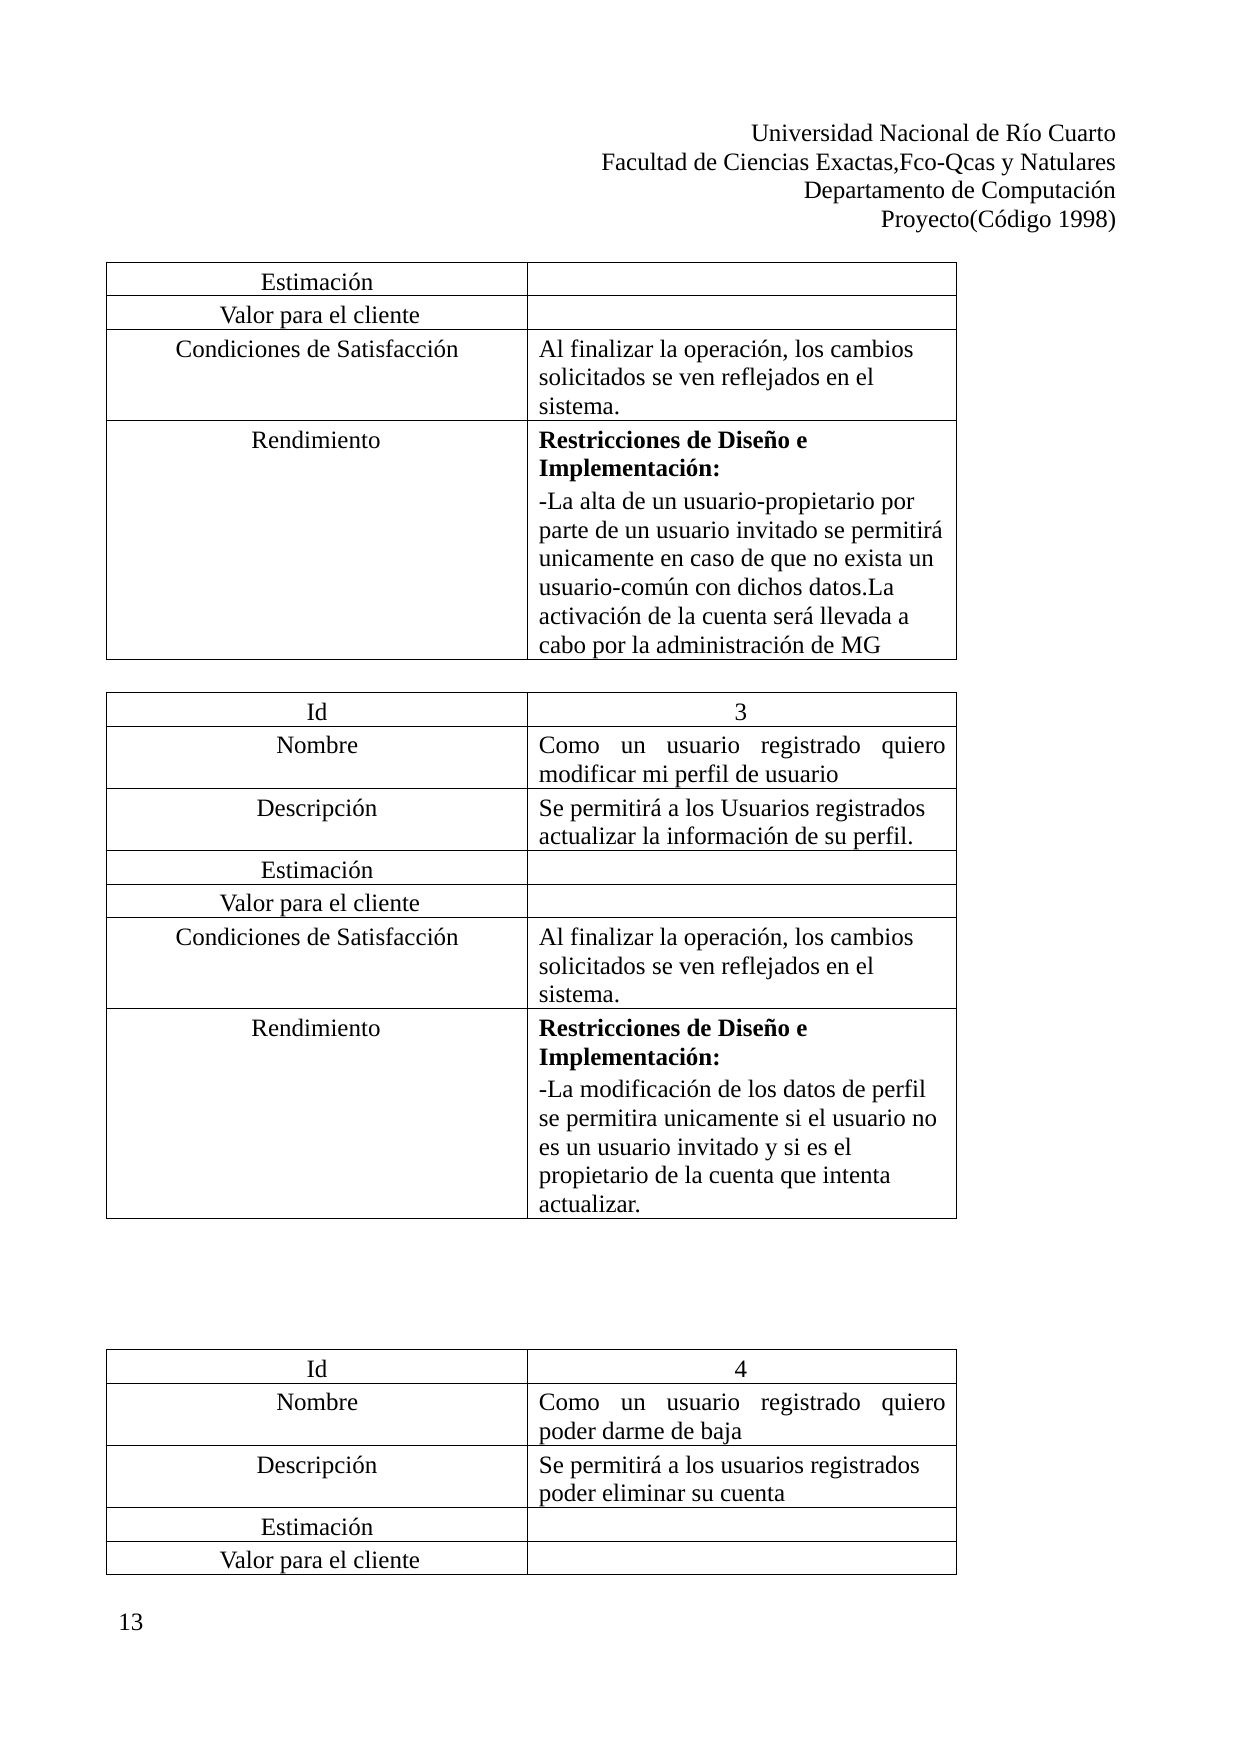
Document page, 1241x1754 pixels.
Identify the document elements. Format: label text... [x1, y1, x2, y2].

table_cell Estimación [107, 851, 527, 884]
table_cell Como un usuario registrado quiero modificar mi perfil de usuario [528, 727, 956, 788]
table_header 4 [528, 1350, 956, 1383]
table_cell Estimación [107, 1508, 527, 1541]
table_cell Restricciones de Diseño e Implementación: -La modificación de los datos de perfil se permitira unicamente si el usuario no es un usuario invitado y si es el propietario de la cuenta que intenta actualizar. [528, 1009, 956, 1218]
table_cell Valor para el cliente [107, 1542, 527, 1574]
table_cell [528, 263, 956, 295]
table_header 3 [528, 693, 956, 726]
table_cell Valor para el cliente [107, 885, 527, 917]
table_cell Se permitirá a los Usuarios registrados actualizar la información de su perfil. [528, 789, 956, 850]
table_cell Estimación [107, 263, 527, 295]
table_cell Rendimiento [107, 1009, 527, 1218]
table_cell Nombre [107, 1384, 527, 1445]
table_cell [528, 296, 956, 329]
table_cell Al finalizar la operación, los cambios solicitados se ven reflejados en el sistema. [528, 918, 956, 1008]
table_cell [528, 885, 956, 917]
table_cell Nombre [107, 727, 527, 788]
table_header Id [107, 693, 527, 726]
table_cell Condiciones de Satisfacción [107, 918, 527, 1008]
table_header Id [107, 1350, 527, 1383]
table_cell Valor para el cliente [107, 296, 527, 329]
table_cell Como un usuario registrado quiero poder darme de baja [528, 1384, 956, 1445]
table_cell Rendimiento [107, 421, 527, 658]
table_cell [528, 1542, 956, 1574]
table_cell Se permitirá a los usuarios registrados poder eliminar su cuenta [528, 1446, 956, 1507]
table_cell Restricciones de Diseño e Implementación: -La alta de un usuario-propietario por parte de un usuario invitado se permitirá unicamente en caso de que no exista un usuario-común con dichos datos.La activación de la cuenta será llevada a cabo por la administración de MG [528, 421, 956, 658]
table_cell [528, 851, 956, 884]
table_cell Descripción [107, 789, 527, 850]
table_cell [528, 1508, 956, 1541]
table_cell Condiciones de Satisfacción [107, 330, 527, 420]
table_cell Al finalizar la operación, los cambios solicitados se ven reflejados en el sistema. [528, 330, 956, 420]
table_cell Descripción [107, 1446, 527, 1507]
